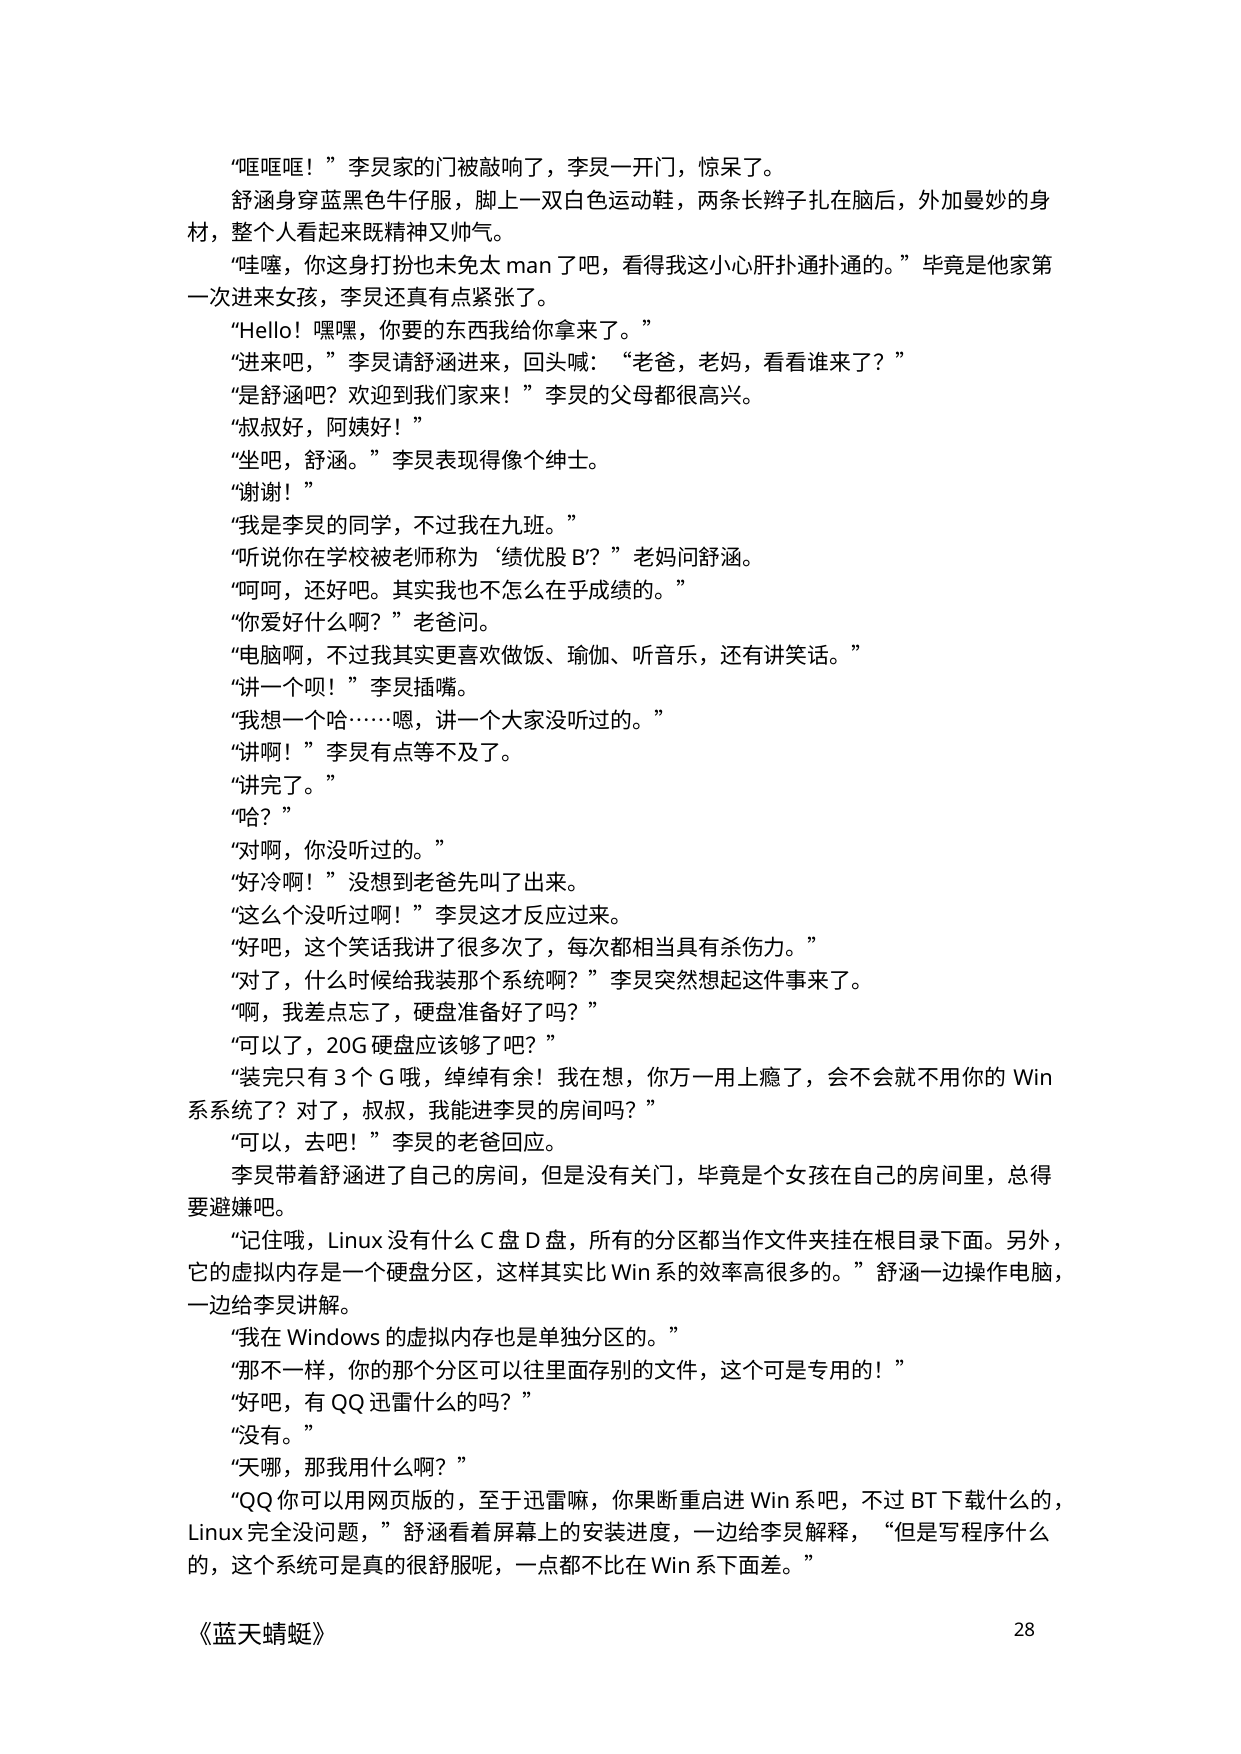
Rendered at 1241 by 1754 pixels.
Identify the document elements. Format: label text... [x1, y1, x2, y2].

text “好吧，有QQ迅雷什么的吗？” [187, 1385, 1053, 1417]
text “讲啊！”李炅有点等不及了。 [187, 735, 1053, 767]
text “哈？” [187, 800, 1053, 832]
text “那不一样，你的那个分区可以往里面存别的文件，这个可是专用的！” [187, 1352, 1053, 1385]
text “进来吧，”李炅请舒涵进来，回头喊：“老爸，老妈，看看谁来了？” [187, 345, 1053, 377]
text 舒涵身穿蓝黑色牛仔服，脚上一双白色运动鞋，两条长辫子扎在脑后，外加曼妙的身材，整个人看起来既精神又帅气。 [187, 182, 1053, 247]
text “QQ你可以用网页版的，至于迅雷嘛，你果断重启进Win系吧，不过BT下载什么的，Linux完全没问题，”舒涵看着屏幕上的安装进度，一边给李炅解释，“但是写程序什么的，这个系统可是真的很舒服呢，一点都不比在Win系下面差。” [187, 1482, 1053, 1580]
text “哇噻，你这身打扮也未免太man了吧，看得我这小心肝扑通扑通的。”毕竟是他家第一次进来女孩，李炅还真有点紧张了。 [187, 247, 1053, 312]
text “装完只有3个G哦，绰绰有余！我在想，你万一用上瘾了，会不会就不用你的Win系系统了？对了，叔叔，我能进李炅的房间吗？” [187, 1060, 1053, 1125]
text “谢谢！” [187, 475, 1053, 507]
text “天哪，那我用什么啊？” [187, 1450, 1053, 1482]
text “可以了，20G硬盘应该够了吧？” [187, 1027, 1053, 1060]
text “对啊，你没听过的。” [187, 832, 1053, 865]
text “哐哐哐！”李炅家的门被敲响了，李炅一开门，惊呆了。 [187, 150, 1053, 182]
text “对了，什么时候给我装那个系统啊？”李炅突然想起这件事来了。 [187, 962, 1053, 995]
text “这么个没听过啊！”李炅这才反应过来。 [187, 897, 1053, 930]
text “你爱好什么啊？”老爸问。 [187, 605, 1053, 637]
text “啊，我差点忘了，硬盘准备好了吗？” [187, 995, 1053, 1027]
text “电脑啊，不过我其实更喜欢做饭、瑜伽、听音乐，还有讲笑话。” [187, 637, 1053, 670]
text “可以，去吧！”李炅的老爸回应。 [187, 1125, 1053, 1157]
text “是舒涵吧？欢迎到我们家来！”李炅的父母都很高兴。 [187, 377, 1053, 410]
text “讲完了。” [187, 767, 1053, 800]
text “Hello！嘿嘿，你要的东西我给你拿来了。” [187, 312, 1053, 345]
text “呵呵，还好吧。其实我也不怎么在乎成绩的。” [187, 572, 1053, 605]
text “我在Windows的虚拟内存也是单独分区的。” [187, 1320, 1053, 1352]
text “听说你在学校被老师称为‘绩优股B’？”老妈问舒涵。 [187, 540, 1053, 572]
text 李炅带着舒涵进了自己的房间，但是没有关门，毕竟是个女孩在自己的房间里，总得要避嫌吧。 [187, 1157, 1053, 1222]
text “我是李炅的同学，不过我在九班。” [187, 507, 1053, 540]
text “没有。” [187, 1417, 1053, 1450]
text “记住哦，Linux没有什么C盘D盘，所有的分区都当作文件夹挂在根目录下面。另外，它的虚拟内存是一个硬盘分区，这样其实比Win系的效率高很多的。”舒涵一边操作电脑，一边给李炅讲解。 [187, 1222, 1053, 1320]
text “坐吧，舒涵。”李炅表现得像个绅士。 [187, 442, 1053, 475]
text “好吧，这个笑话我讲了很多次了，每次都相当具有杀伤力。” [187, 930, 1053, 962]
text “叔叔好，阿姨好！” [187, 410, 1053, 442]
text “我想一个哈……嗯，讲一个大家没听过的。” [187, 702, 1053, 735]
text “讲一个呗！”李炅插嘴。 [187, 670, 1053, 702]
text “好冷啊！”没想到老爸先叫了出来。 [187, 865, 1053, 897]
